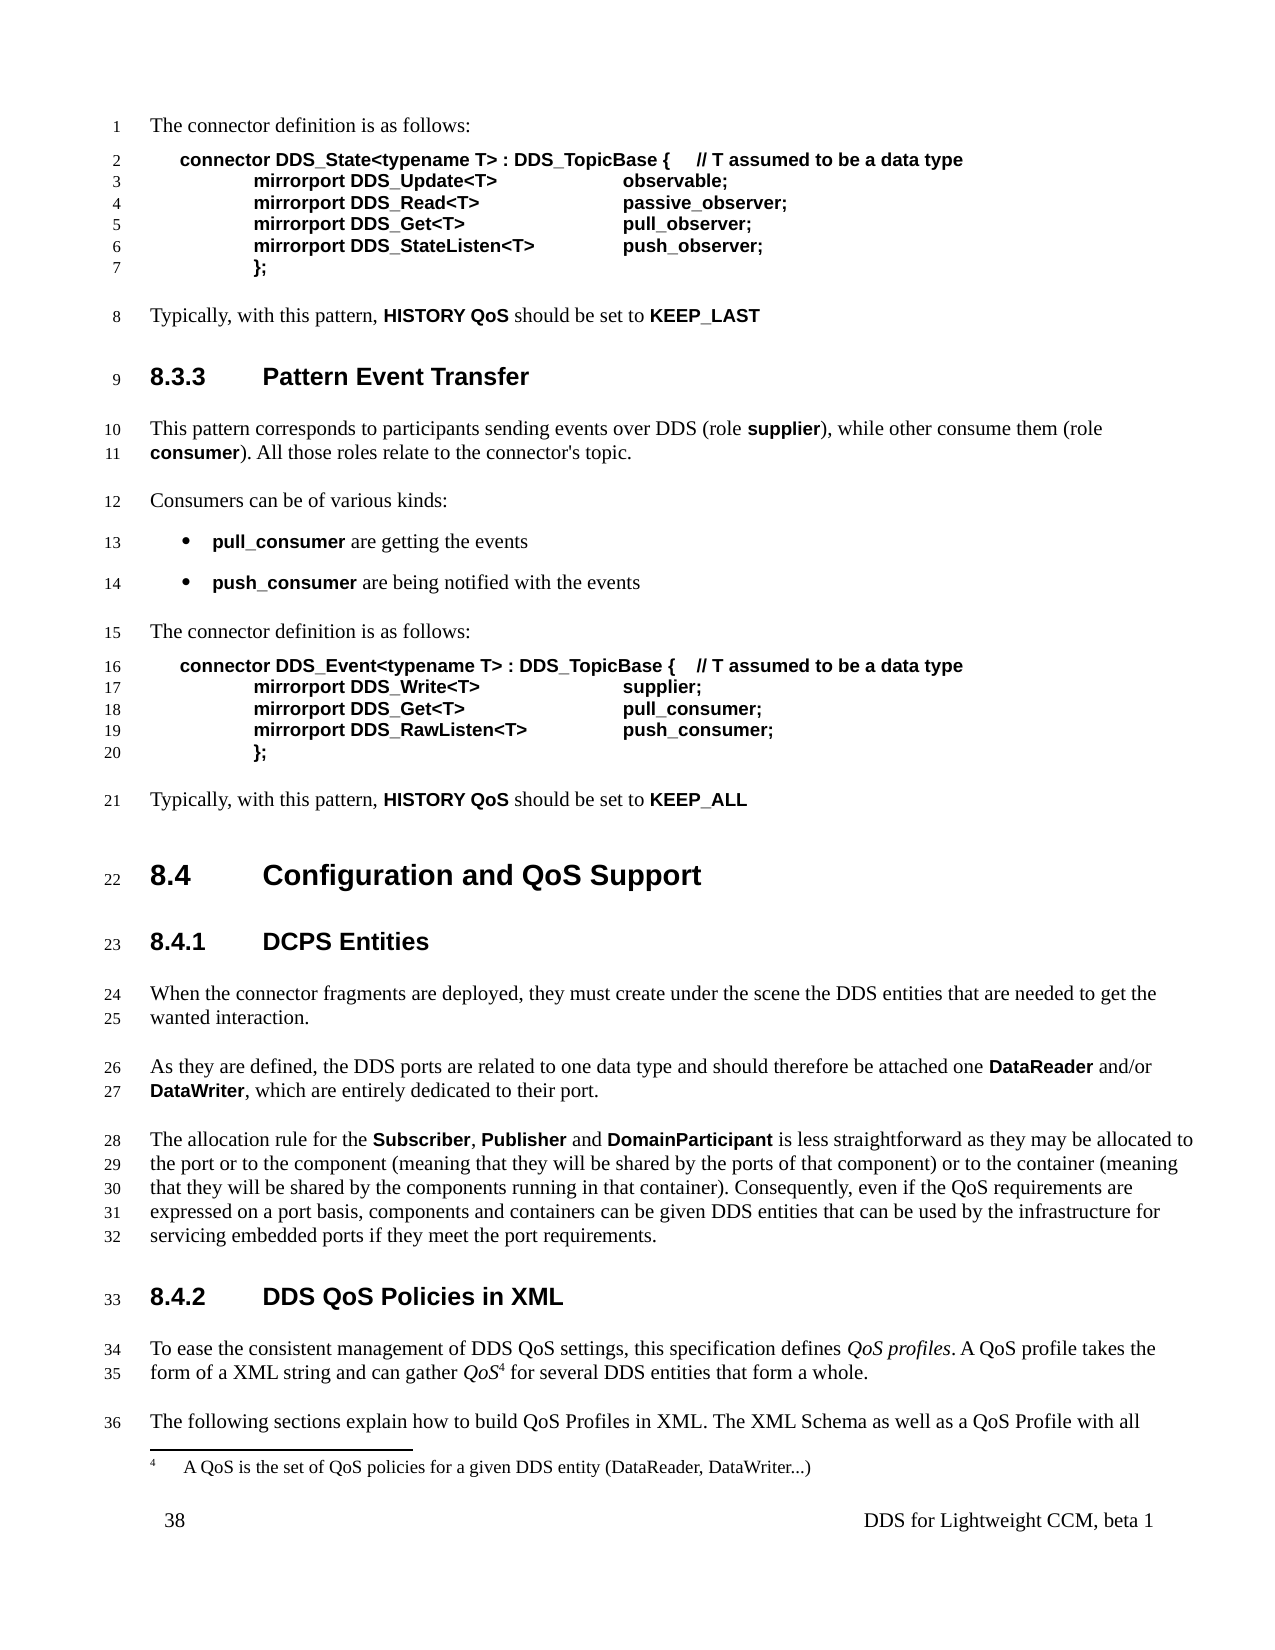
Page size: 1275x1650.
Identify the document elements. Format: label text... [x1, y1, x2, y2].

text mirrorport DDS_Get<T> pull_observer; [179, 213, 1200, 234]
text To ease the consistent management of DDS QoS settings, this specification defines QoS profiles. A QoS profile takes the form of a XML string and can gather QoS for several DDS entities that form a whole. [150, 1336, 1200, 1384]
text mirrorport DDS_Get<T> pull_consumer; [179, 697, 1200, 719]
text The allocation rule for the Subscriber, Publisher and DomainParticipant is less straightforward as they may be allocated to the port or to the component (meaning that they will be shared by the ports of that component) or to the container (meaning that they will be shared by the components running in that container). Consequently, even if the QoS requirements are expressed on a port basis, components and containers can be given DDS entities that can be used by the infrastructure for servicing embedded ports if they meet the port requirements. [150, 1127, 1200, 1247]
subtitle Configuration and QoS Support [150, 858, 1200, 892]
text A QoS is the set of QoS policies for a given DDS entity (DataReader, DataWriter...) [150, 1456, 1200, 1477]
text This pattern corresponds to participants sending events over DDS (role supplier), while other consume them (role consumer). All those roles relate to the connector's topic. [150, 416, 1200, 464]
list pull_consumer are getting the events [182, 529, 1200, 553]
text mirrorport DDS_Read<T> passive_observer; [179, 191, 1200, 213]
text Consumers can be of various kinds: [150, 488, 1200, 512]
text mirrorport DDS_Write<T> supplier; [179, 676, 1200, 697]
list push_consumer are being notified with the events [182, 570, 1200, 594]
subtitle Pattern Event Transfer [150, 362, 1200, 391]
text }; [179, 256, 1200, 278]
text mirrorport DDS_RawListen<T> push_consumer; [179, 719, 1200, 741]
subtitle DCPS Entities [150, 927, 1200, 956]
text As they are defined, the DDS ports are related to one data type and should therefore be attached one DataReader and/or DataWriter, which are entirely dedicated to their port. [150, 1054, 1200, 1102]
text }; [179, 741, 1200, 762]
text mirrorport DDS_Update<T> observable; [179, 170, 1200, 191]
text Typically, with this pattern, HISTORY QoS should be set to KEEP_ALL [150, 787, 1200, 811]
text The connector definition is as follows: [150, 112, 1200, 137]
text mirrorport DDS_StateListen<T> push_observer; [179, 234, 1200, 256]
subtitle DDS QoS Policies in XML [150, 1282, 1200, 1311]
text connector DDS_State<typename T> : DDS_TopicBase { // T assumed to be a data type [179, 148, 1200, 170]
text The connector definition is as follows: [150, 618, 1200, 643]
text When the connector fragments are deployed, they must create under the scene the DDS entities that are needed to get the wanted interaction. [150, 981, 1200, 1029]
text Typically, with this pattern, HISTORY QoS should be set to KEEP_LAST [150, 302, 1200, 327]
text connector DDS_Event<typename T> : DDS_TopicBase { // T assumed to be a data type [179, 654, 1200, 676]
text The following sections explain how to build QoS Profiles in XML. The XML Schema as well as a QoS Profile with all [150, 1409, 1200, 1433]
